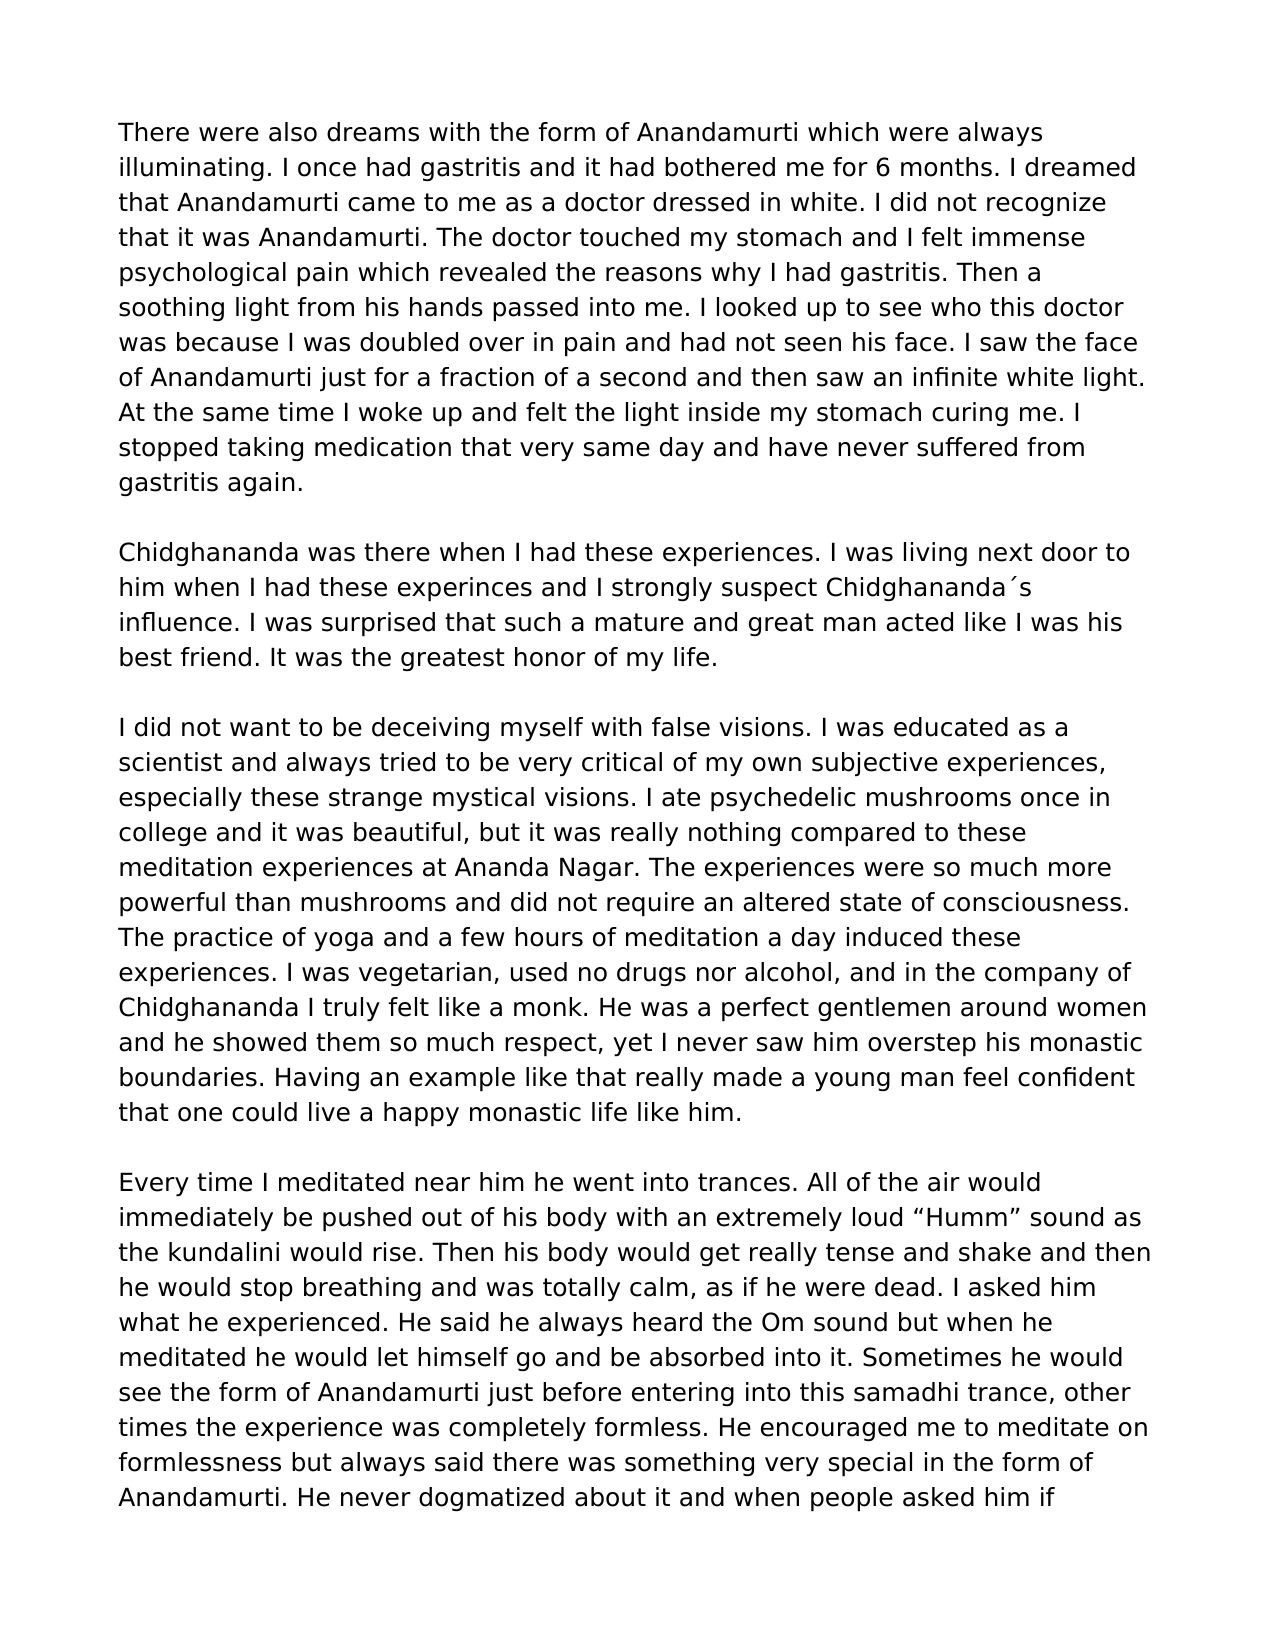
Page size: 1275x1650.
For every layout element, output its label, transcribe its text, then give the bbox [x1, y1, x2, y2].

text There were also dreams with the form of Anandamurti which were always illuminating. I once had gastritis and it had bothered me for 6 months. I dreamed that Anandamurti came to me as a doctor dressed in white. I did not recognize that it was Anandamurti. The doctor touched my stomach and I felt immense psychological pain which revealed the reasons why I had gastritis. Then a soothing light from his hands passed into me. I looked up to see who this doctor was because I was doubled over in pain and had not seen his face. I saw the face of Anandamurti just for a fraction of a second and then saw an infinite white light. At the same time I woke up and felt the light inside my stomach curing me. I stopped taking medication that very same day and have never suffered from gastritis again. Chidghananda was there when I had these experiences. I was living next door to him when I had these experinces and I strongly suspect Chidghananda´s influence. I was surprised that such a mature and great man acted like I was his best friend. It was the greatest honor of my life. I did not want to be deceiving myself with false visions. I was educated as a scientist and always tried to be very critical of my own subjective experiences, especially these strange mystical visions. I ate psychedelic mushrooms once in college and it was beautiful, but it was really nothing compared to these meditation experiences at Ananda Nagar. The experiences were so much more powerful than mushrooms and did not require an altered state of consciousness. The practice of yoga and a few hours of meditation a day induced these experiences. I was vegetarian, used no drugs nor alcohol, and in the company of Chidghananda I truly felt like a monk. He was a perfect gentlemen around women and he showed them so much respect, yet I never saw him overstep his monastic boundaries. Having an example like that really made a young man feel confident that one could live a happy monastic life like him. Every time I meditated near him he went into trances. All of the air would immediately be pushed out of his body with an extremely loud “Humm” sound as the kundalini would rise. Then his body would get really tense and shake and then he would stop breathing and was totally calm, as if he were dead. I asked him what he experienced. He said he always heard the Om sound but when he meditated he would let himself go and be absorbed into it. Sometimes he would see the form of Anandamurti just before entering into this samadhi trance, other times the experience was completely formless. He encouraged me to meditate on formlessness but always said there was something very special in the form of Anandamurti. He never dogmatized about it and when people asked him if [118, 118, 1157, 1512]
